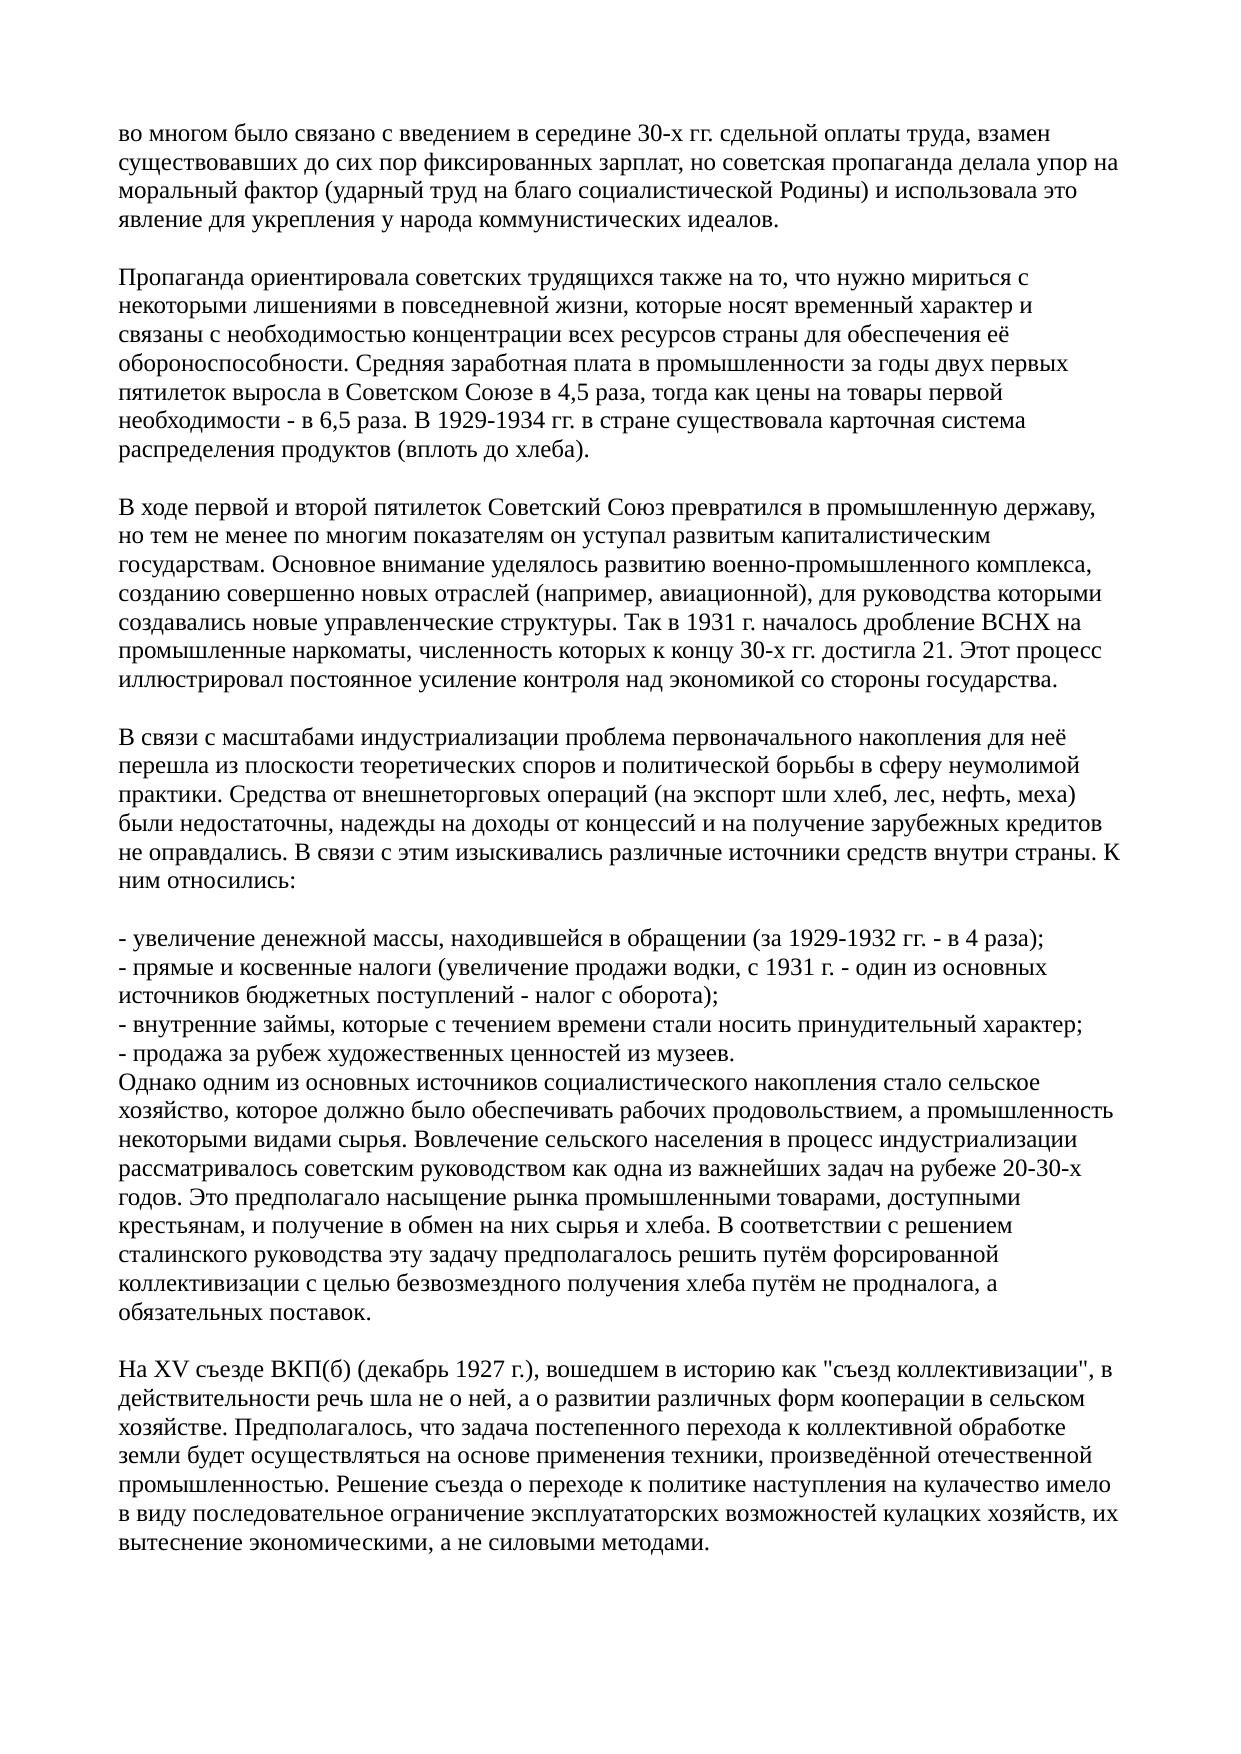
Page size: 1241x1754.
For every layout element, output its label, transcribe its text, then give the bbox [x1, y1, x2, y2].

text - увеличение денежной массы, находившейся в обращении (за 1929-1932 гг. - в 4 раза); [118, 923, 1122, 952]
text В ходе первой и второй пятилеток Советский Союз превратился в промышленную державу, но тем не менее по многим показателям он уступал развитым капиталистическим государствам. Основное внимание уделялось развитию военно-промышленного комплекса, созданию совершенно новых отраслей (например, авиационной), для руководства которыми создавались новые управленческие структуры. Так в 1931 г. началось дробление ВСНХ на промышленные наркоматы, численность которых к концу 30-х гг. достигла 21. Этот процесс иллюстрировал постоянное усиление контроля над экономикой со стороны государства. [118, 492, 1122, 693]
text - внутренние займы, которые с течением времени стали носить принудительный характер; [118, 1009, 1122, 1038]
text В связи с масштабами индустриализации проблема первоначального накопления для неё перешла из плоскости теоретических споров и политической борьбы в сферу неумолимой практики. Средства от внешнеторговых операций (на экспорт шли хлеб, лес, нефть, меха) были недостаточны, надежды на доходы от концессий и на получение зарубежных кредитов не оправдались. В связи с этим изыскивались различные источники средств внутри страны. К ним относились: [118, 722, 1122, 894]
text Пропаганда ориентировала советских трудящихся также на то, что нужно мириться с некоторыми лишениями в повседневной жизни, которые носят временный характер и связаны с необходимостью концентрации всех ресурсов страны для обеспечения её обороноспособности. Средняя заработная плата в промышленности за годы двух первых пятилеток выросла в Советском Союзе в 4,5 раза, тогда как цены на товары первой необходимости - в 6,5 раза. В 1929-1934 гг. в стране существовала карточная система распределения продуктов (вплоть до хлеба). [118, 262, 1122, 463]
text На XV съезде ВКП(б) (декабрь 1927 г.), вошедшем в историю как "съезд коллективизации", в действительности речь шла не о ней, а о развитии различных форм кооперации в сельском хозяйстве. Предполагалось, что задача постепенного перехода к коллективной обработке земли будет осуществляться на основе применения техники, произведённой отечественной промышленностью. Решение съезда о переходе к политике наступления на кулачество имело в виду последовательное ограничение эксплуататорских возможностей кулацких хозяйств, их вытеснение экономическими, а не силовыми методами. [118, 1354, 1122, 1556]
text Однако одним из основных источников социалистического накопления стало сельское хозяйство, которое должно было обеспечивать рабочих продовольствием, а промышленность некоторыми видами сырья. Вовлечение сельского населения в процесс индустриализации рассматривалось советским руководством как одна из важнейших задач на рубеже 20-30-х годов. Это предполагало насыщение рынка промышленными товарами, доступными крестьянам, и получение в обмен на них сырья и хлеба. В соответствии с решением сталинского руководства эту задачу предполагалось решить путём форсированной коллективизации с целью безвозмездного получения хлеба путём не продналога, а обязательных поставок. [118, 1067, 1122, 1326]
text - продажа за рубеж художественных ценностей из музеев. [118, 1038, 1122, 1067]
text во многом было связано с введением в середине 30-х гг. сдельной оплаты труда, взамен существовавших до сих пор фиксированных зарплат, но советская пропаганда делала упор на моральный фактор (ударный труд на благо социалистической Родины) и использовала это явление для укрепления у народа коммунистических идеалов. [118, 118, 1122, 233]
text - прямые и косвенные налоги (увеличение продажи водки, с 1931 г. - один из основных источников бюджетных поступлений - налог с оборота); [118, 952, 1122, 1009]
